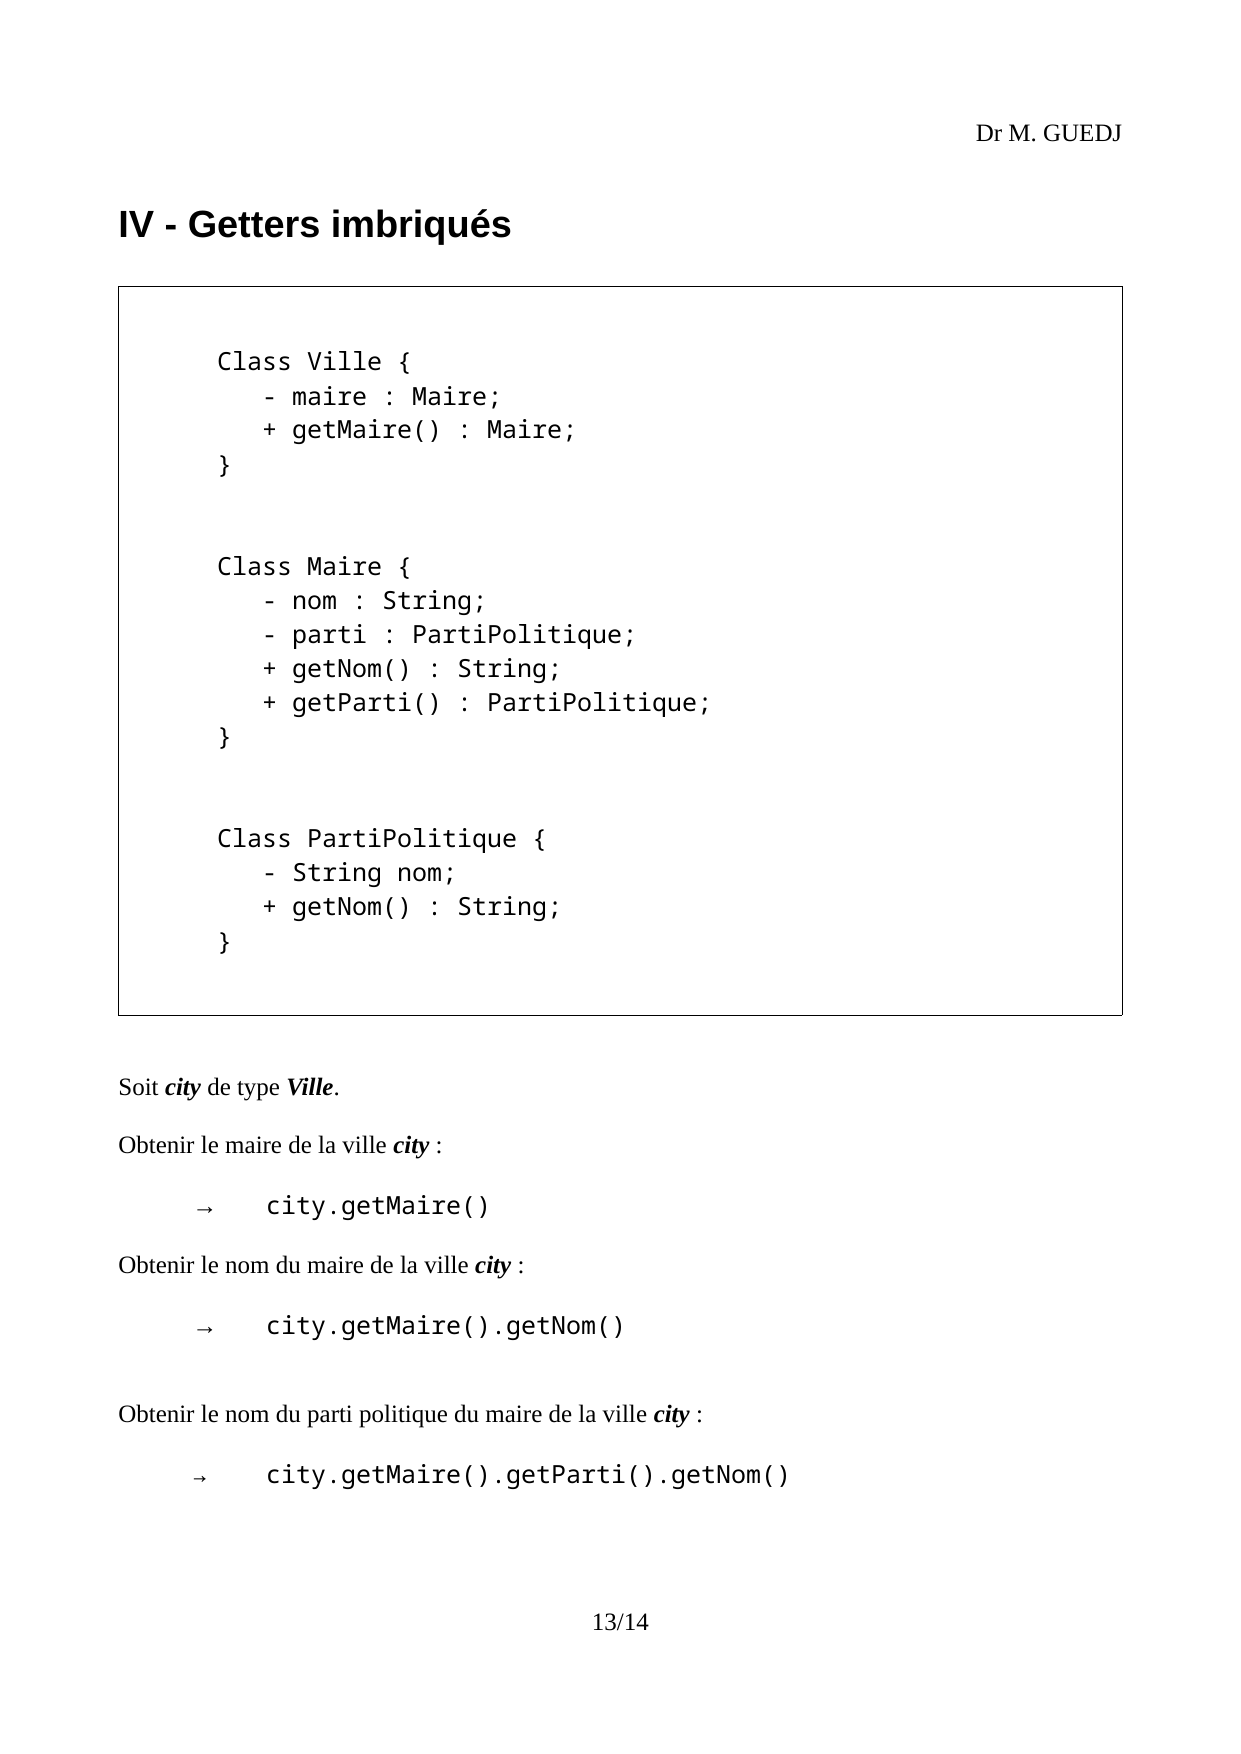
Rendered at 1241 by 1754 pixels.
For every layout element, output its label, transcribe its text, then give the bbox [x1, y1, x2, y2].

subtitle IV - Getters imbriqués [118, 201, 1122, 245]
text → city.getMaire().getParti().getNom() [118, 1457, 1122, 1491]
text Obtenir le nom du parti politique du maire de la ville city : [118, 1399, 1122, 1428]
text → city.getMaire() [118, 1187, 1122, 1222]
text Obtenir le maire de la ville city : [118, 1130, 1122, 1159]
table_header Class Ville { - maire : Maire; + getMaire() : Maire; } Class Maire { - nom : String; - parti : PartiPolitique; + getNom() : String; + getParti() : PartiPolitique; } Class PartiPolitique { - String nom; + getNom() : String; } [119, 287, 1122, 1015]
text Obtenir le nom du maire de la ville city : [118, 1250, 1122, 1279]
text Soit city de type Ville. [118, 1072, 1122, 1101]
text → city.getMaire().getNom() [118, 1308, 1122, 1342]
